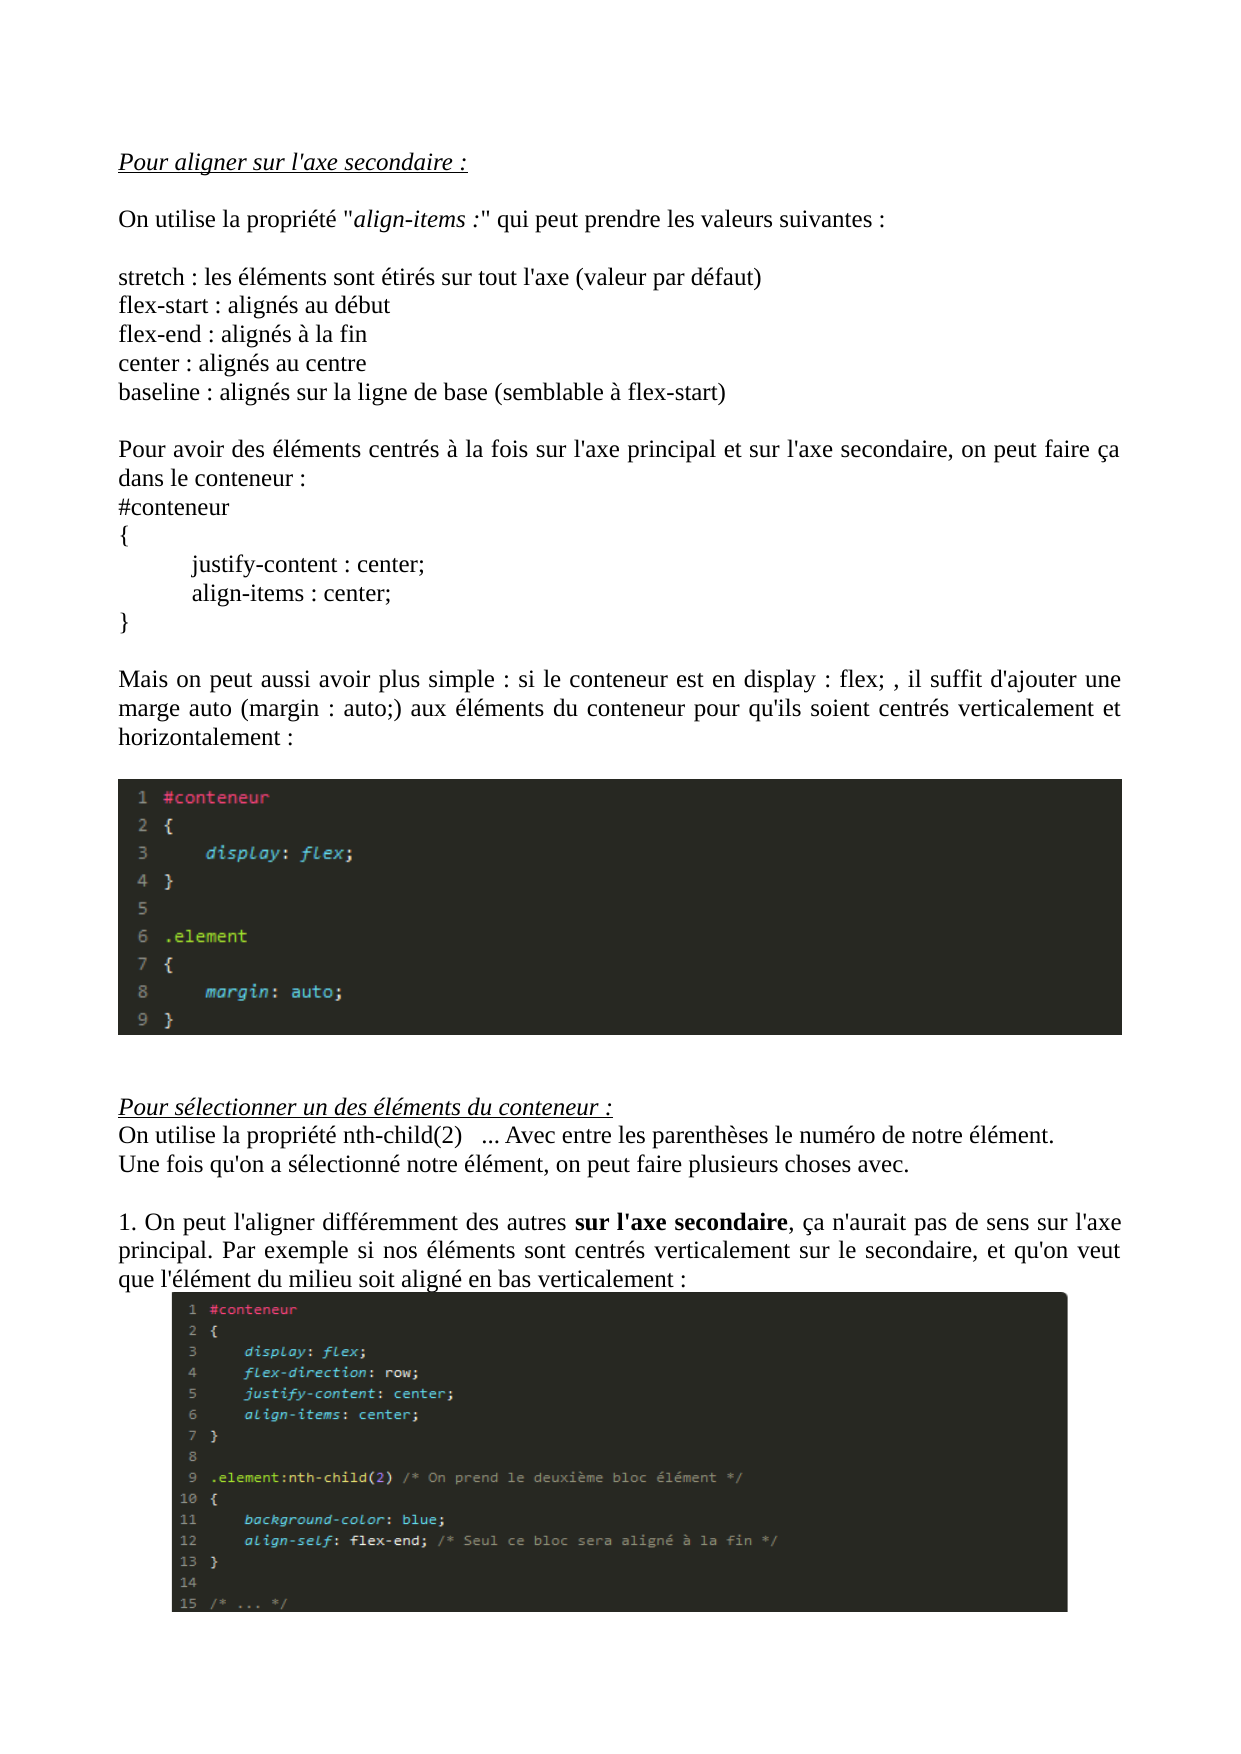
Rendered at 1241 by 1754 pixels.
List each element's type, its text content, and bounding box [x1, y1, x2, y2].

text 1. On peut l'aligner différemment des autres sur l'axe secondaire, ça n'aurait pas de sens sur l'axe principal. Par exemple si nos éléments sont centrés verticalement sur le secondaire, et qu'on veut que l'élément du milieu soit aligné en bas verticalement : [118, 1207, 1122, 1293]
text } [118, 607, 1122, 636]
text #conteneur [118, 492, 1122, 521]
text stretch : les éléments sont étirés sur tout l'axe (valeur par défaut) [118, 262, 1122, 291]
text { [118, 521, 1122, 549]
text On utilise la propriété "align-items :" qui peut prendre les valeurs suivantes : [118, 204, 1122, 233]
text baseline : alignés sur la ligne de base (semblable à flex-start) [118, 377, 1122, 406]
text On utilise la propriété nth-child(2) ... Avec entre les parenthèses le numéro de notre élément. [118, 1120, 1122, 1149]
text justify-content : center; [118, 549, 1122, 578]
text Pour sélectionner un des éléments du conteneur : [118, 1092, 1122, 1120]
text center : alignés au centre [118, 348, 1122, 377]
text flex-start : alignés au début [118, 291, 1122, 319]
text Pour avoir des éléments centrés à la fois sur l'axe principal et sur l'axe secondaire, on peut faire ça dans le conteneur : [118, 434, 1122, 492]
text Une fois qu'on a sélectionné notre élément, on peut faire plusieurs choses avec. [118, 1149, 1122, 1178]
text Pour aligner sur l'axe secondaire : [118, 147, 1122, 176]
text flex-end : alignés à la fin [118, 319, 1122, 348]
text Mais on peut aussi avoir plus simple : si le conteneur est en display : flex; , il suffit d'ajouter une marge auto (margin : auto;) aux éléments du conteneur pour qu'ils soient centrés verticalement et horizontalement : [118, 664, 1122, 751]
text align-items : center; [118, 578, 1122, 607]
